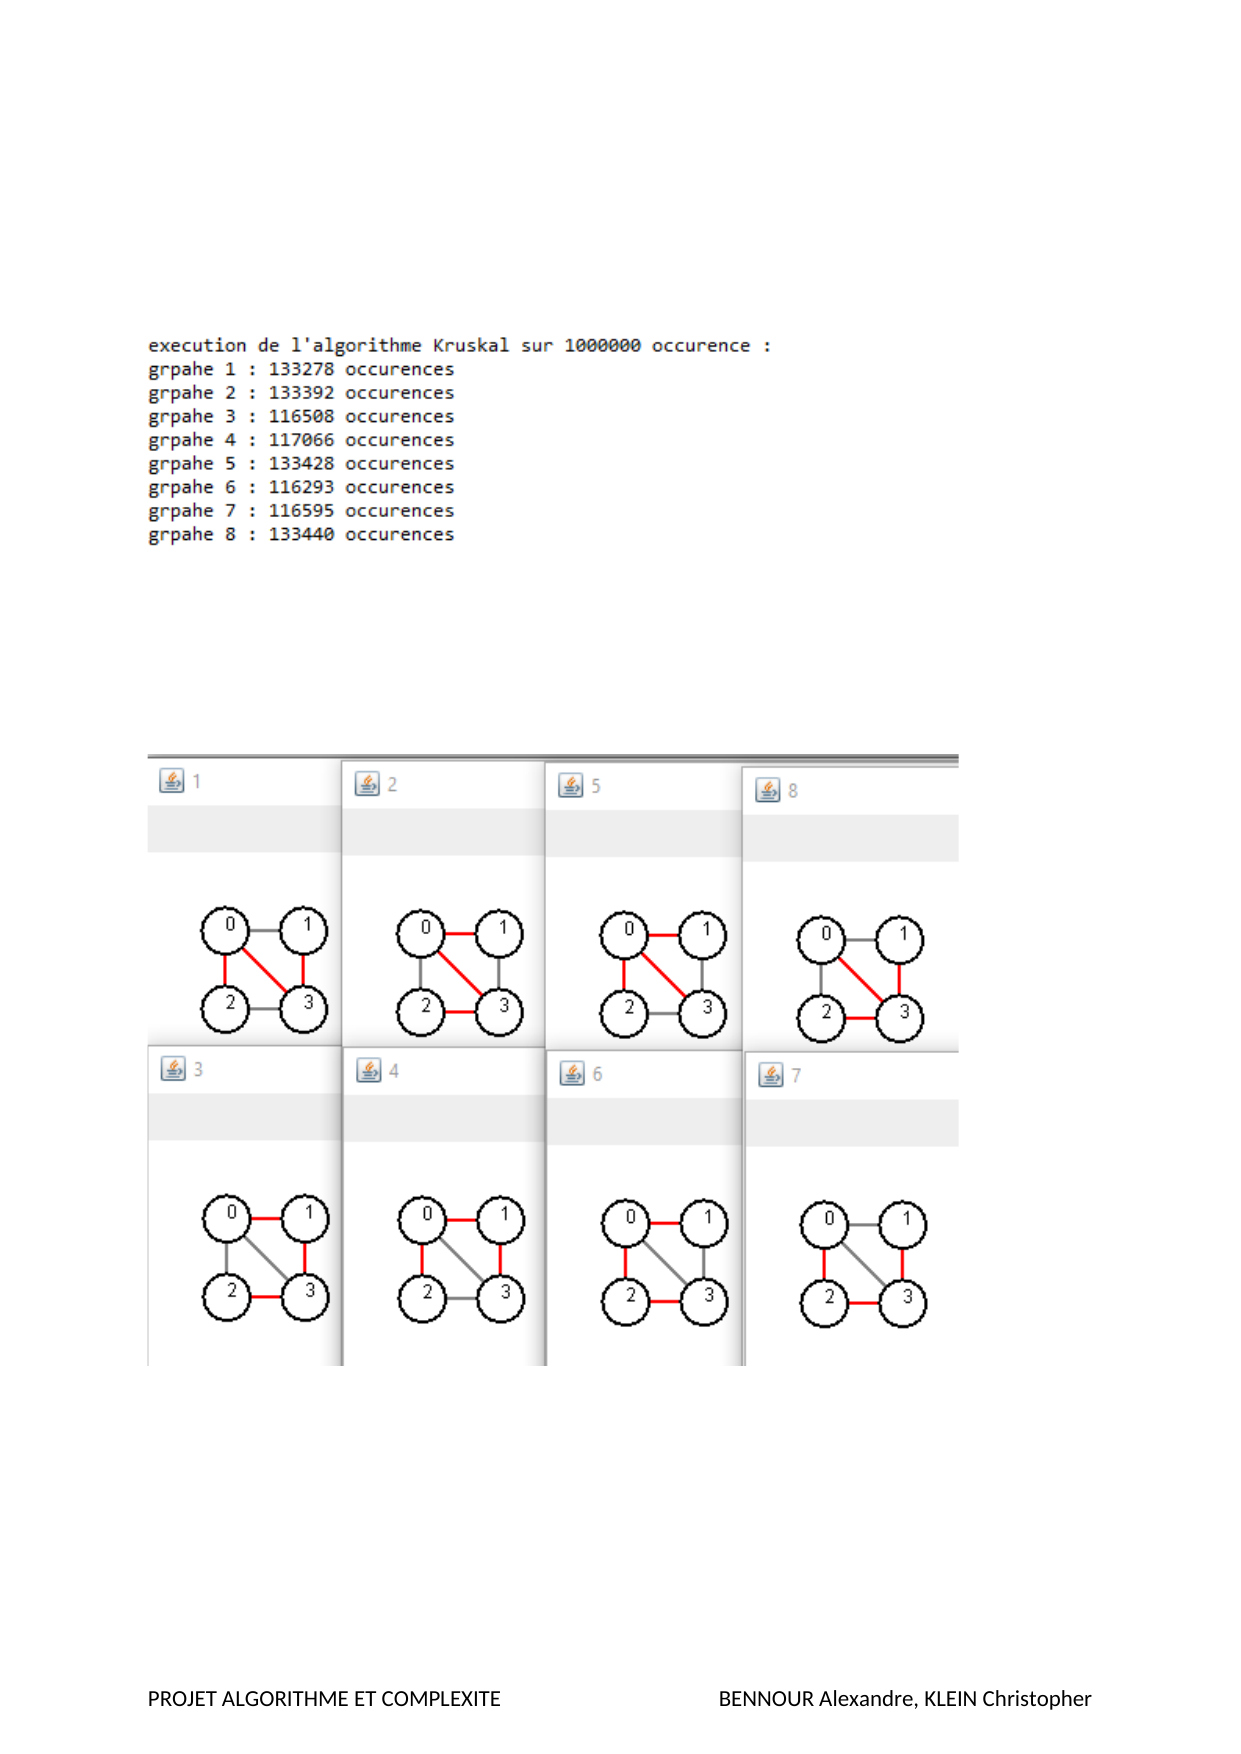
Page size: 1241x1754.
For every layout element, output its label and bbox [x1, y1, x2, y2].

picture [147, 754, 959, 1366]
picture [147, 333, 812, 550]
